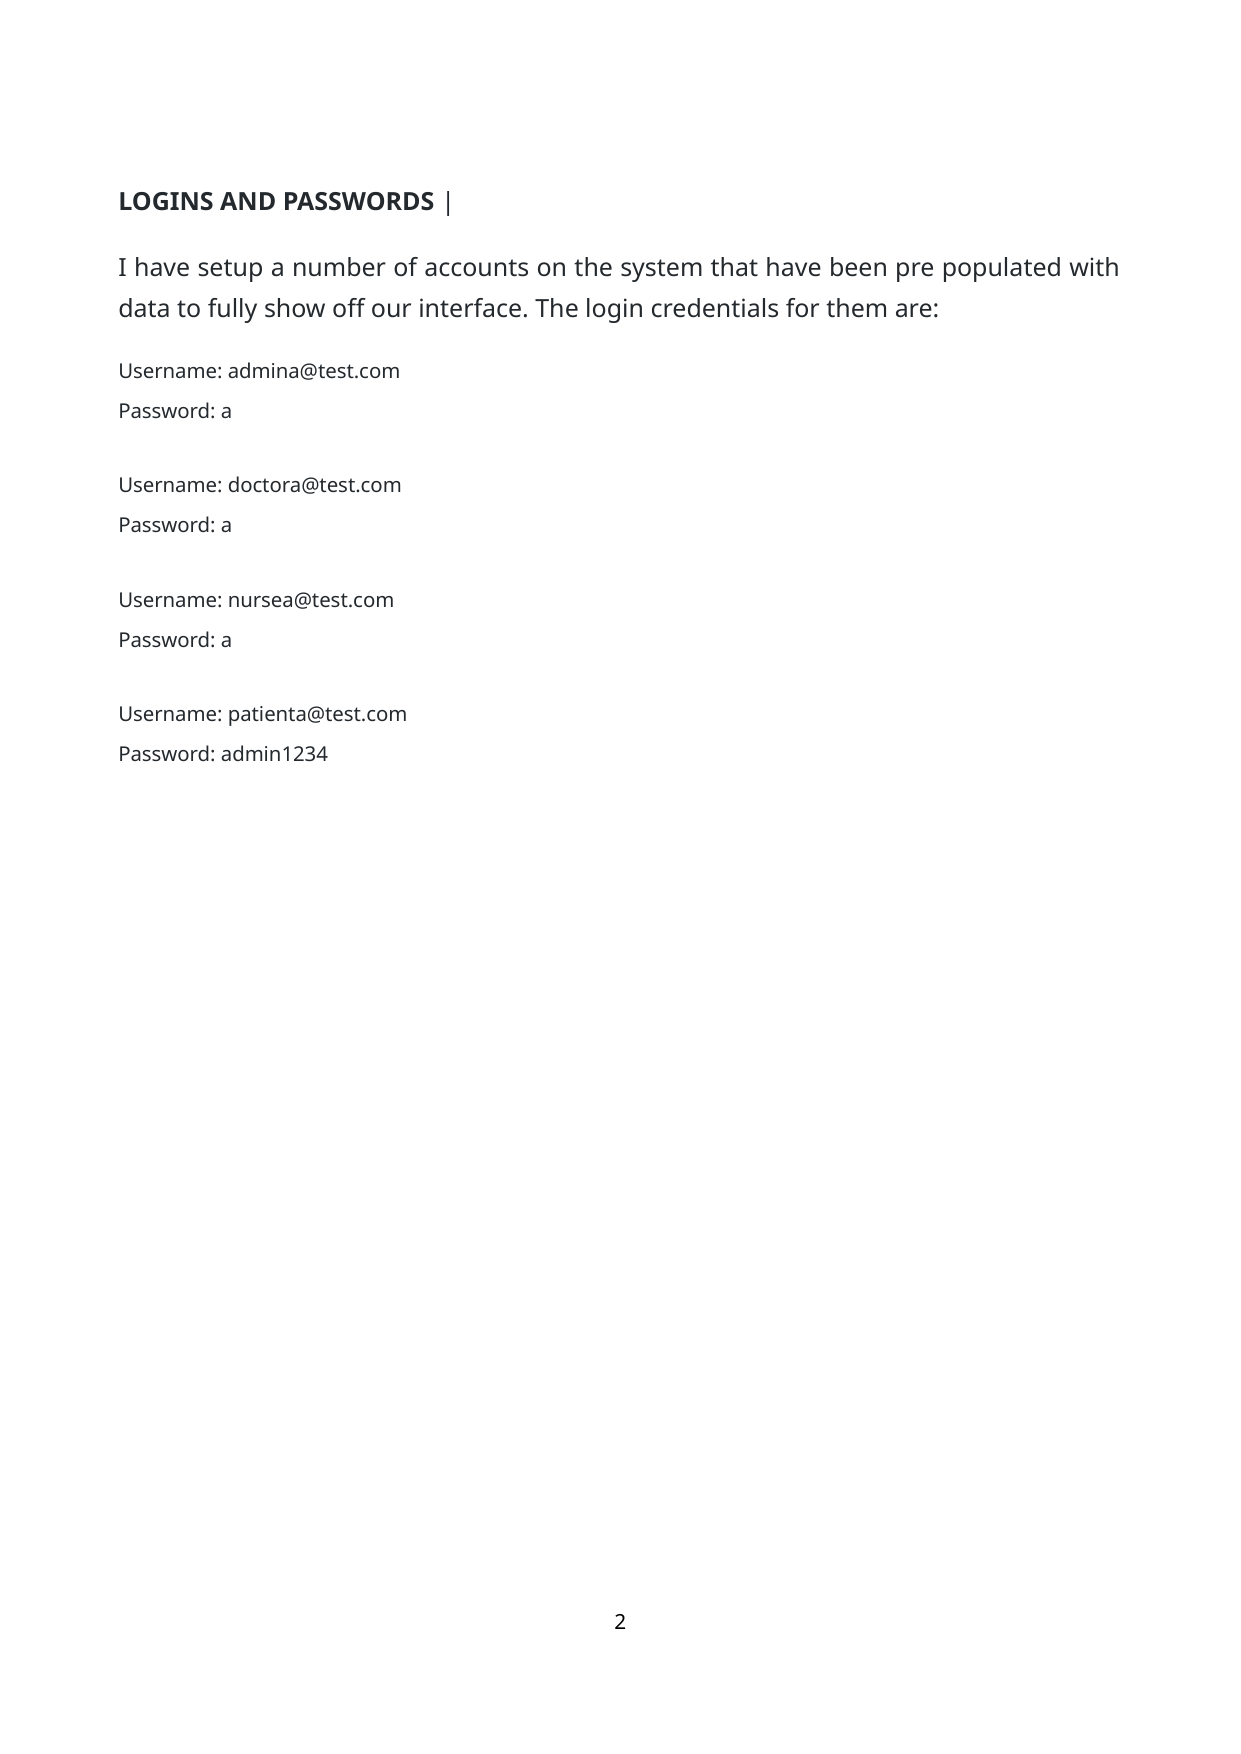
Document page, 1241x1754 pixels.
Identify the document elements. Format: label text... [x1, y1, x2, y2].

text Username: patienta@test.com [118, 700, 1122, 728]
text Username: admina@test.com [118, 356, 1122, 384]
text LOGINS AND PASSWORDS | [118, 184, 1122, 218]
text Username: doctora@test.com [118, 471, 1122, 499]
text Password: a [118, 626, 1122, 653]
text Password: admin1234 [118, 740, 1122, 768]
text Password: a [118, 397, 1122, 424]
text Username: nursea@test.com [118, 585, 1122, 613]
text Password: a [118, 511, 1122, 539]
text I have setup a number of accounts on the system that have been pre populated with data to fully show off our interface. The login credentials for them are: [118, 250, 1122, 325]
